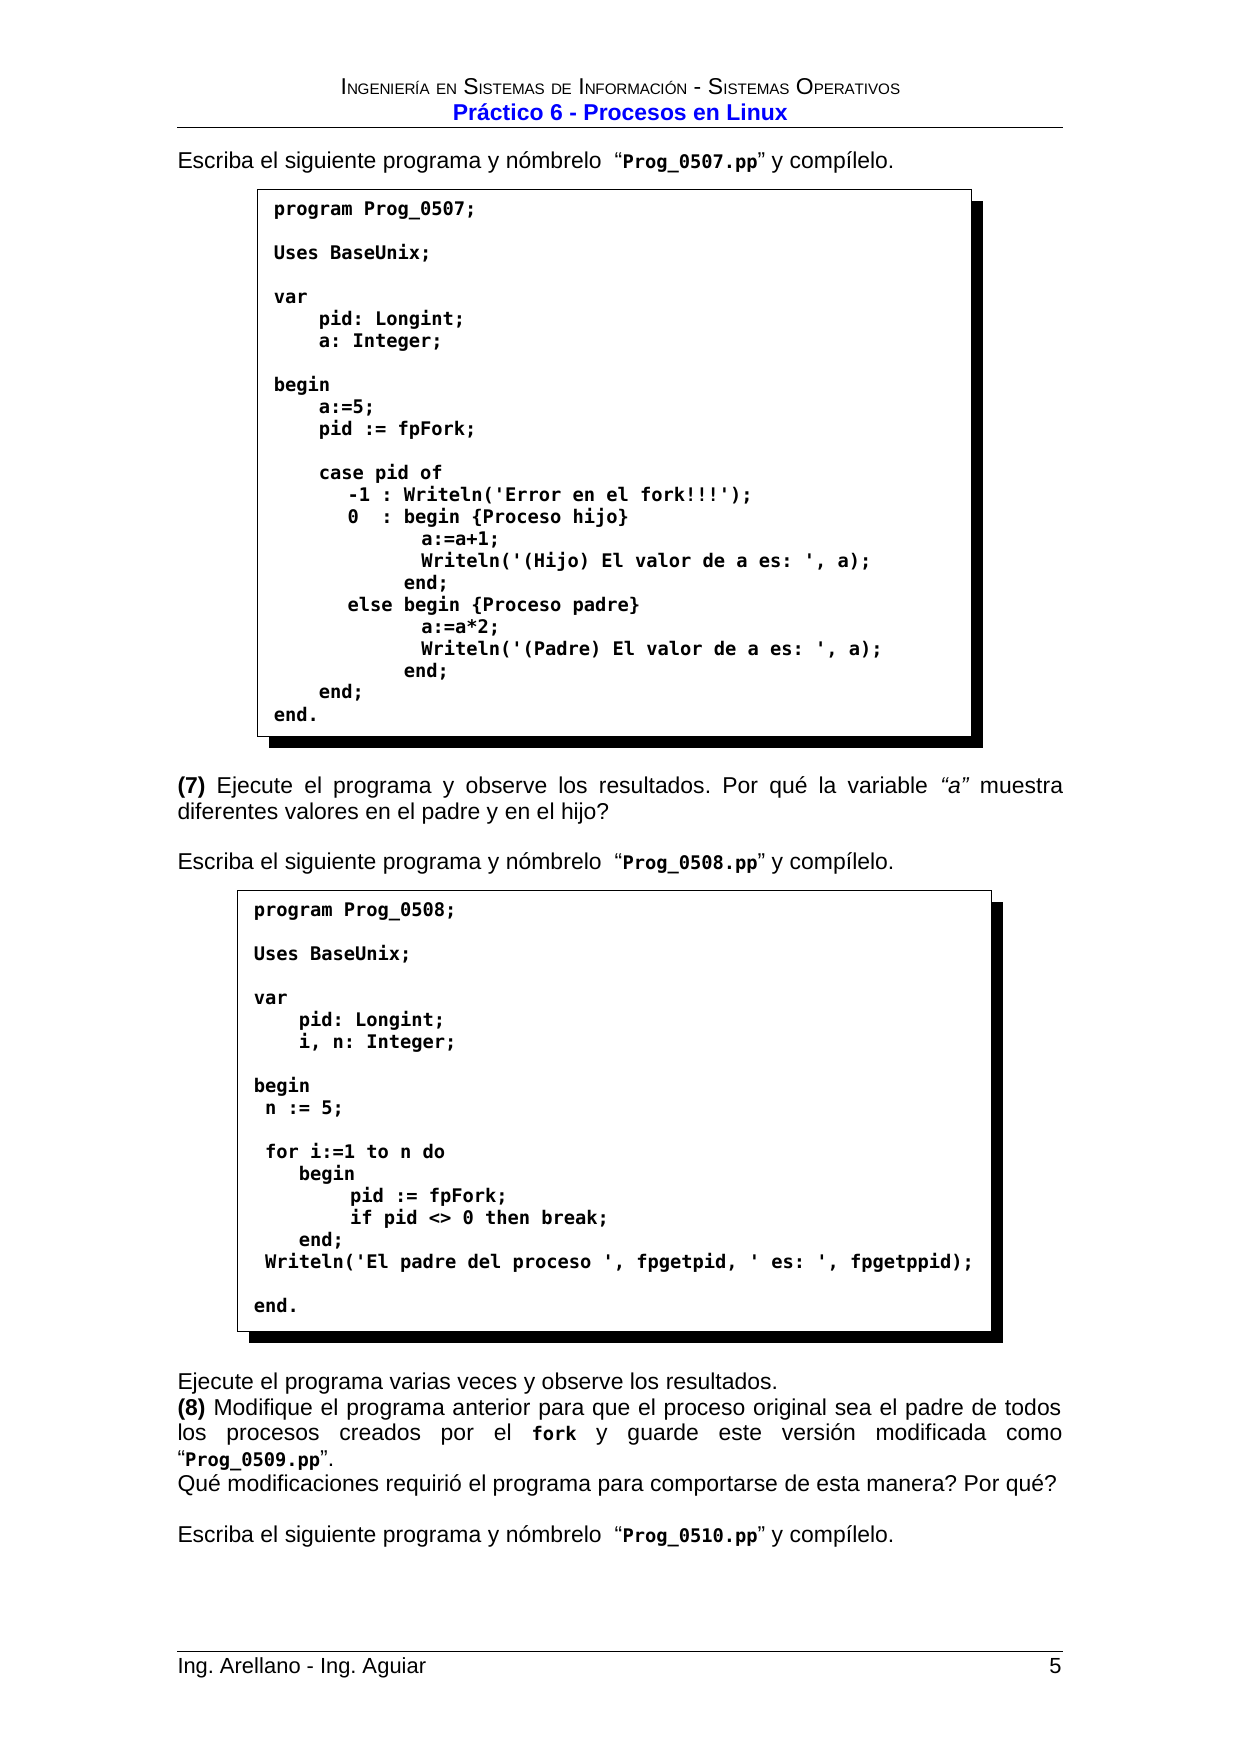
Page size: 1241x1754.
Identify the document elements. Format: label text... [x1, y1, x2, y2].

text pid: Longint; [274, 308, 954, 330]
text a:=a*2; [274, 616, 954, 637]
text for i:=1 to n do [254, 1141, 974, 1163]
text pid := fpFork; [274, 418, 954, 440]
text Escriba el siguiente programa y nómbrelo “Prog_0510.pp” y compílelo. [177, 1522, 1063, 1547]
text (8) Modifique el programa anterior para que el proceso original sea el padre de todos los procesos creados por el fork y guarde este versión modificada como “Prog_0509.pp”. [177, 1394, 1063, 1471]
text Writeln('(Hijo) El valor de a es: ', a); [274, 549, 954, 572]
text end; [274, 659, 954, 681]
text a:=a+1; [274, 528, 954, 549]
text program Prog_0508; [254, 899, 974, 921]
text begin [274, 374, 954, 396]
text Writeln('El padre del proceso ', fpgetpid, ' es: ', fpgetppid); [254, 1251, 974, 1273]
text a:=5; [274, 396, 954, 418]
text end. [274, 703, 954, 725]
text Writeln('(Padre) El valor de a es: ', a); [274, 637, 954, 659]
text if pid <> 0 then break; [254, 1207, 974, 1229]
text else begin {Proceso padre} [274, 593, 954, 616]
text program Prog_0507; [274, 198, 954, 220]
text var [274, 286, 954, 308]
text Uses BaseUnix; [274, 242, 954, 264]
text a: Integer; [274, 330, 954, 352]
text end. [254, 1295, 974, 1317]
text (7) Ejecute el programa y observe los resultados. Por qué la variable “a” muestra diferentes valores en el padre y en el hijo? [177, 773, 1063, 824]
text Escriba el siguiente programa y nómbrelo “Prog_0508.pp” y compílelo. [177, 849, 1063, 874]
text n := 5; [254, 1097, 974, 1119]
text 0 : begin {Proceso hijo} [274, 506, 954, 528]
text pid := fpFork; [254, 1185, 974, 1207]
text Ejecute el programa varias veces y observe los resultados. [177, 1369, 1063, 1394]
text Qué modificaciones requirió el programa para comportarse de esta manera? Por qué? [177, 1471, 1063, 1496]
text case pid of [274, 462, 954, 484]
text i, n: Integer; [254, 1031, 974, 1053]
text Escriba el siguiente programa y nómbrelo “Prog_0507.pp” y compílelo. [177, 148, 1063, 173]
text -1 : Writeln('Error en el fork!!!'); [274, 484, 954, 506]
text end; [274, 572, 954, 593]
text Uses BaseUnix; [254, 943, 974, 965]
text pid: Longint; [254, 1009, 974, 1031]
text end; [254, 1229, 974, 1251]
text begin [254, 1075, 974, 1097]
text begin [254, 1163, 974, 1185]
text end; [274, 681, 954, 703]
text var [254, 987, 974, 1009]
